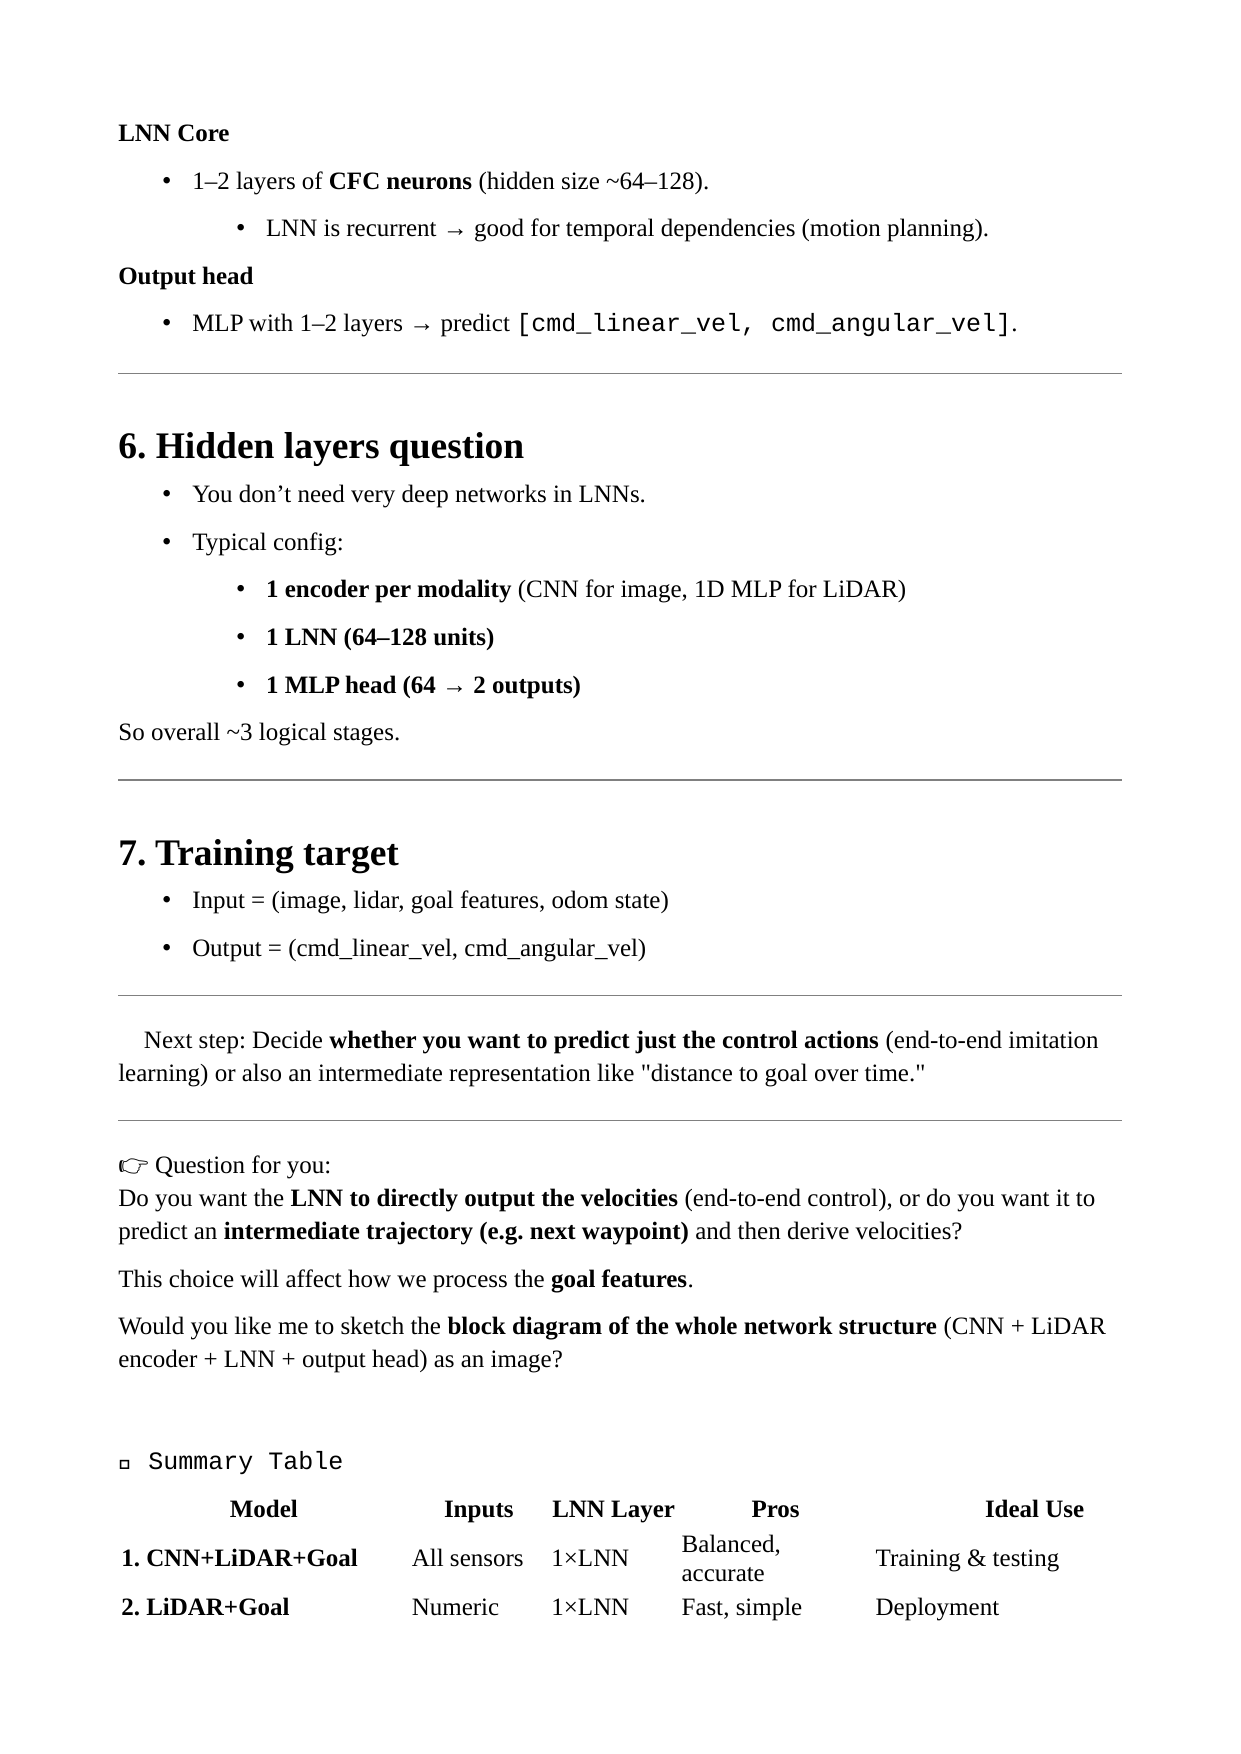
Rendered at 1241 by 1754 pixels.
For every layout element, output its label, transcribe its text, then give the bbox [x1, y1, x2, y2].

text ✅ Summary Table [118, 1392, 1122, 1477]
text LNN Core [118, 118, 1122, 147]
list 1–2 layers of CFC neurons (hidden size ~64–128). [162, 166, 1122, 194]
list MLP with 1–2 layers → predict [cmd_linear_vel, cmd_angular_vel]. [162, 308, 1122, 339]
text So overall ~3 logical stages. [118, 717, 1122, 746]
table_cell 1×LNN [548, 1589, 678, 1624]
table_header Inputs [409, 1491, 548, 1526]
list 1 LNN (64–128 units) [236, 622, 1122, 651]
table_header Ideal Use [873, 1491, 1196, 1526]
text This choice will affect how we process the goal features. [118, 1264, 1122, 1292]
table_cell 2. LiDAR+Goal [118, 1589, 409, 1624]
list Input = (image, lidar, goal features, odom state) [162, 886, 1122, 914]
table_cell Numeric [409, 1589, 548, 1624]
table_cell Deployment [873, 1589, 1196, 1624]
list Output = (cmd_linear_vel, cmd_angular_vel) [162, 933, 1122, 962]
table_cell 1×LNN [548, 1526, 678, 1589]
text Would you like me to sketch the block diagram of the whole network structure (CNN + LiDAR encoder + LNN + output head) as an image? [118, 1311, 1122, 1373]
list Typical config: [162, 527, 1122, 556]
table_cell All sensors [409, 1526, 548, 1589]
list You don’t need very deep networks in LNNs. [162, 479, 1122, 508]
text ✅ Next step: Decide whether you want to predict just the control actions (end-to-end imitation learning) or also an intermediate representation like "distance to goal over time." [118, 1025, 1122, 1087]
table_cell 1. CNN+LiDAR+Goal [118, 1526, 409, 1589]
table_cell Training & testing [873, 1526, 1196, 1589]
table_header LNN Layer [548, 1491, 678, 1526]
subtitle 6. Hidden layers question [118, 424, 1122, 467]
subtitle 7. Training target [118, 830, 1122, 873]
list 1 MLP head (64 → 2 outputs) [236, 670, 1122, 698]
text 👉 Question for you: Do you want the LNN to directly output the velocities (end-to-end control), or do you want it to predict an intermediate trajectory (e.g. next waypoint) and then derive velocities? [118, 1150, 1122, 1245]
table_cell Fast, simple [679, 1589, 872, 1624]
table_cell Balanced, accurate [679, 1526, 872, 1589]
list 1 encoder per modality (CNN for image, 1D MLP for LiDAR) [236, 574, 1122, 603]
list LNN is recurrent → good for temporal dependencies (motion planning). [236, 213, 1122, 242]
text Output head [118, 261, 1122, 290]
table_header Pros [679, 1491, 872, 1526]
table_header Model [118, 1491, 409, 1526]
